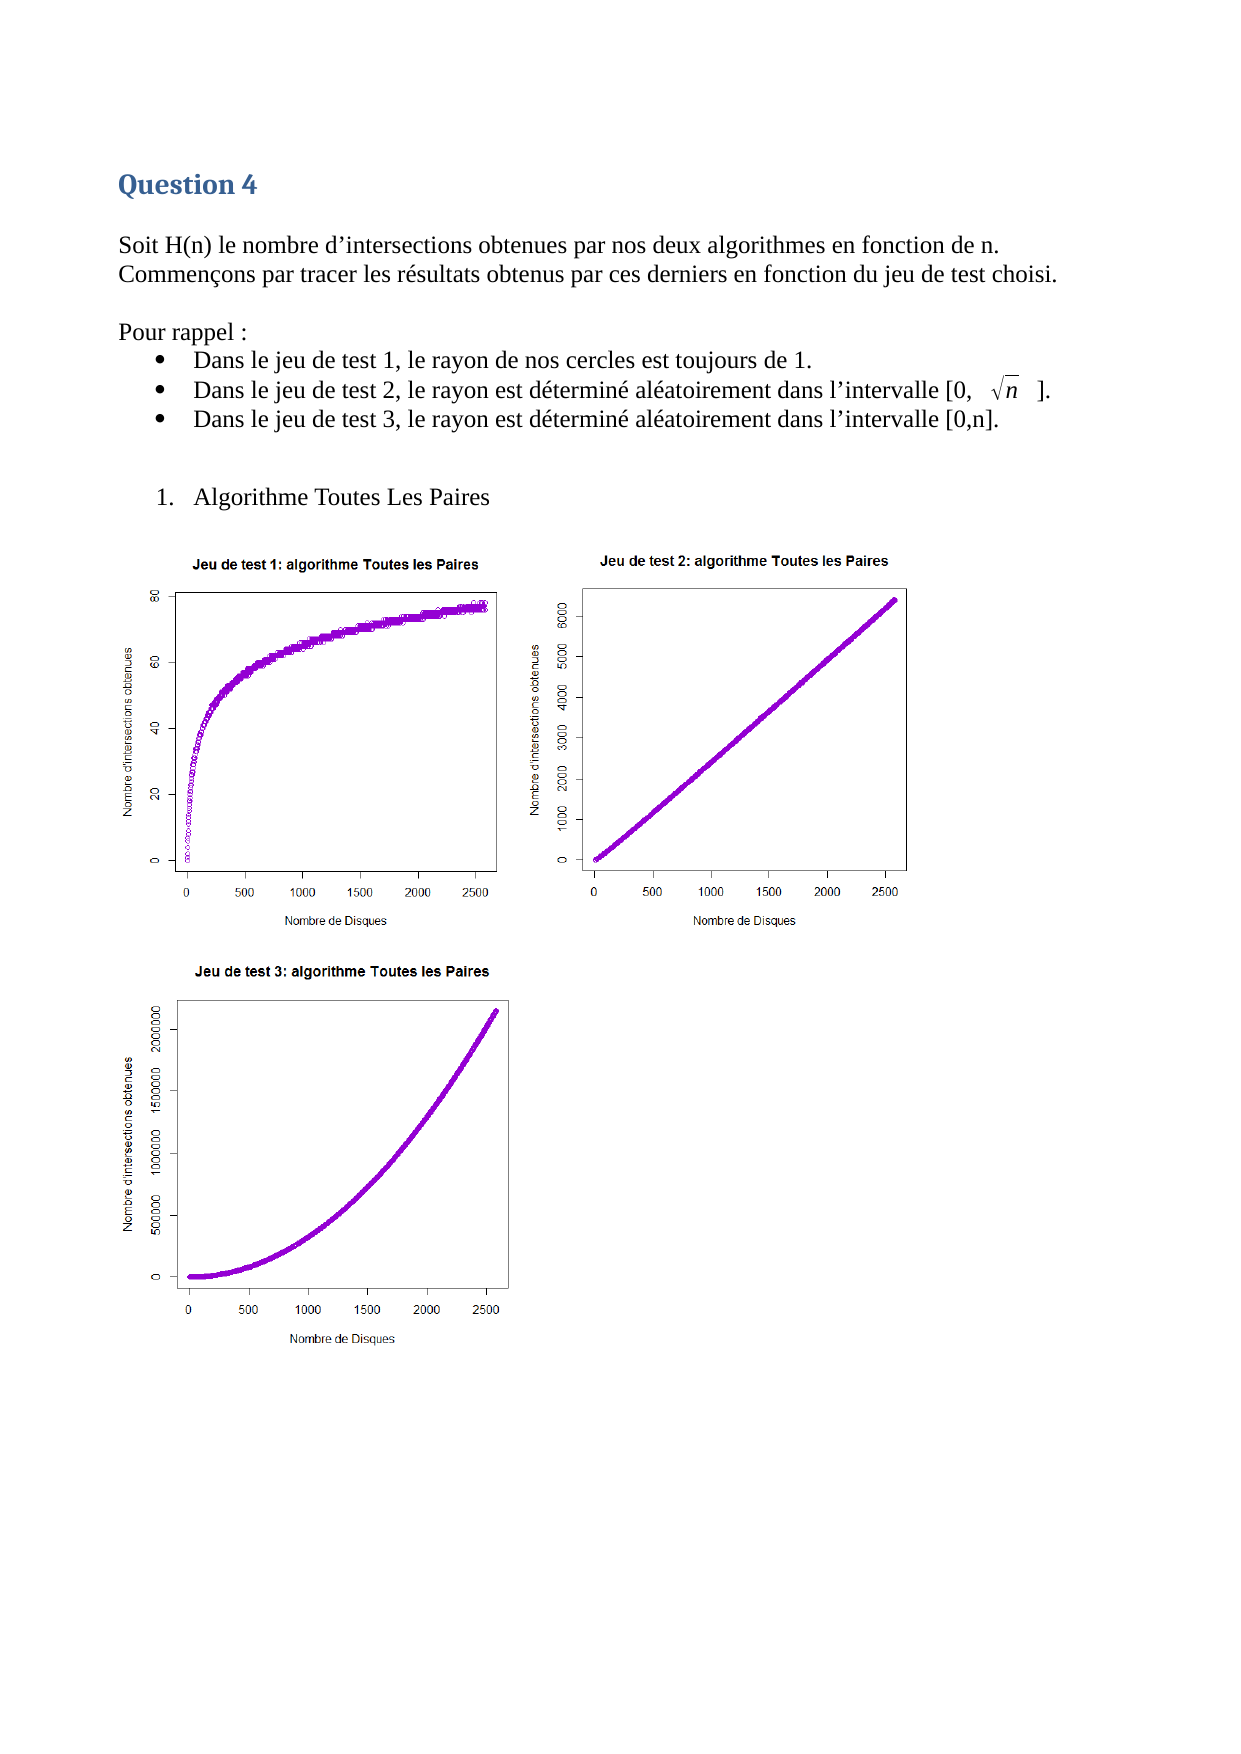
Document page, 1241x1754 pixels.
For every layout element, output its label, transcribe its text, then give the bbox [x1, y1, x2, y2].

subtitle Question 4 [118, 168, 1122, 202]
text Soit H(n) le nombre d’intersections obtenues par nos deux algorithmes en fonction de n. Commençons par tracer les résultats obtenus par ces derniers en fonction du jeu de test choisi. [118, 230, 1122, 288]
list Algorithme Toutes Les Paires [156, 482, 1122, 511]
picture [118, 531, 936, 1361]
list Dans le jeu de test 2, le rayon est déterminé aléatoirement dans l’intervalle [0,]. [156, 374, 1122, 404]
list Dans le jeu de test 1, le rayon de nos cercles est toujours de 1. [156, 345, 1122, 374]
text Pour rappel : [118, 317, 1122, 345]
list Dans le jeu de test 3, le rayon est déterminé aléatoirement dans l’intervalle [0,n]. [156, 404, 1122, 433]
